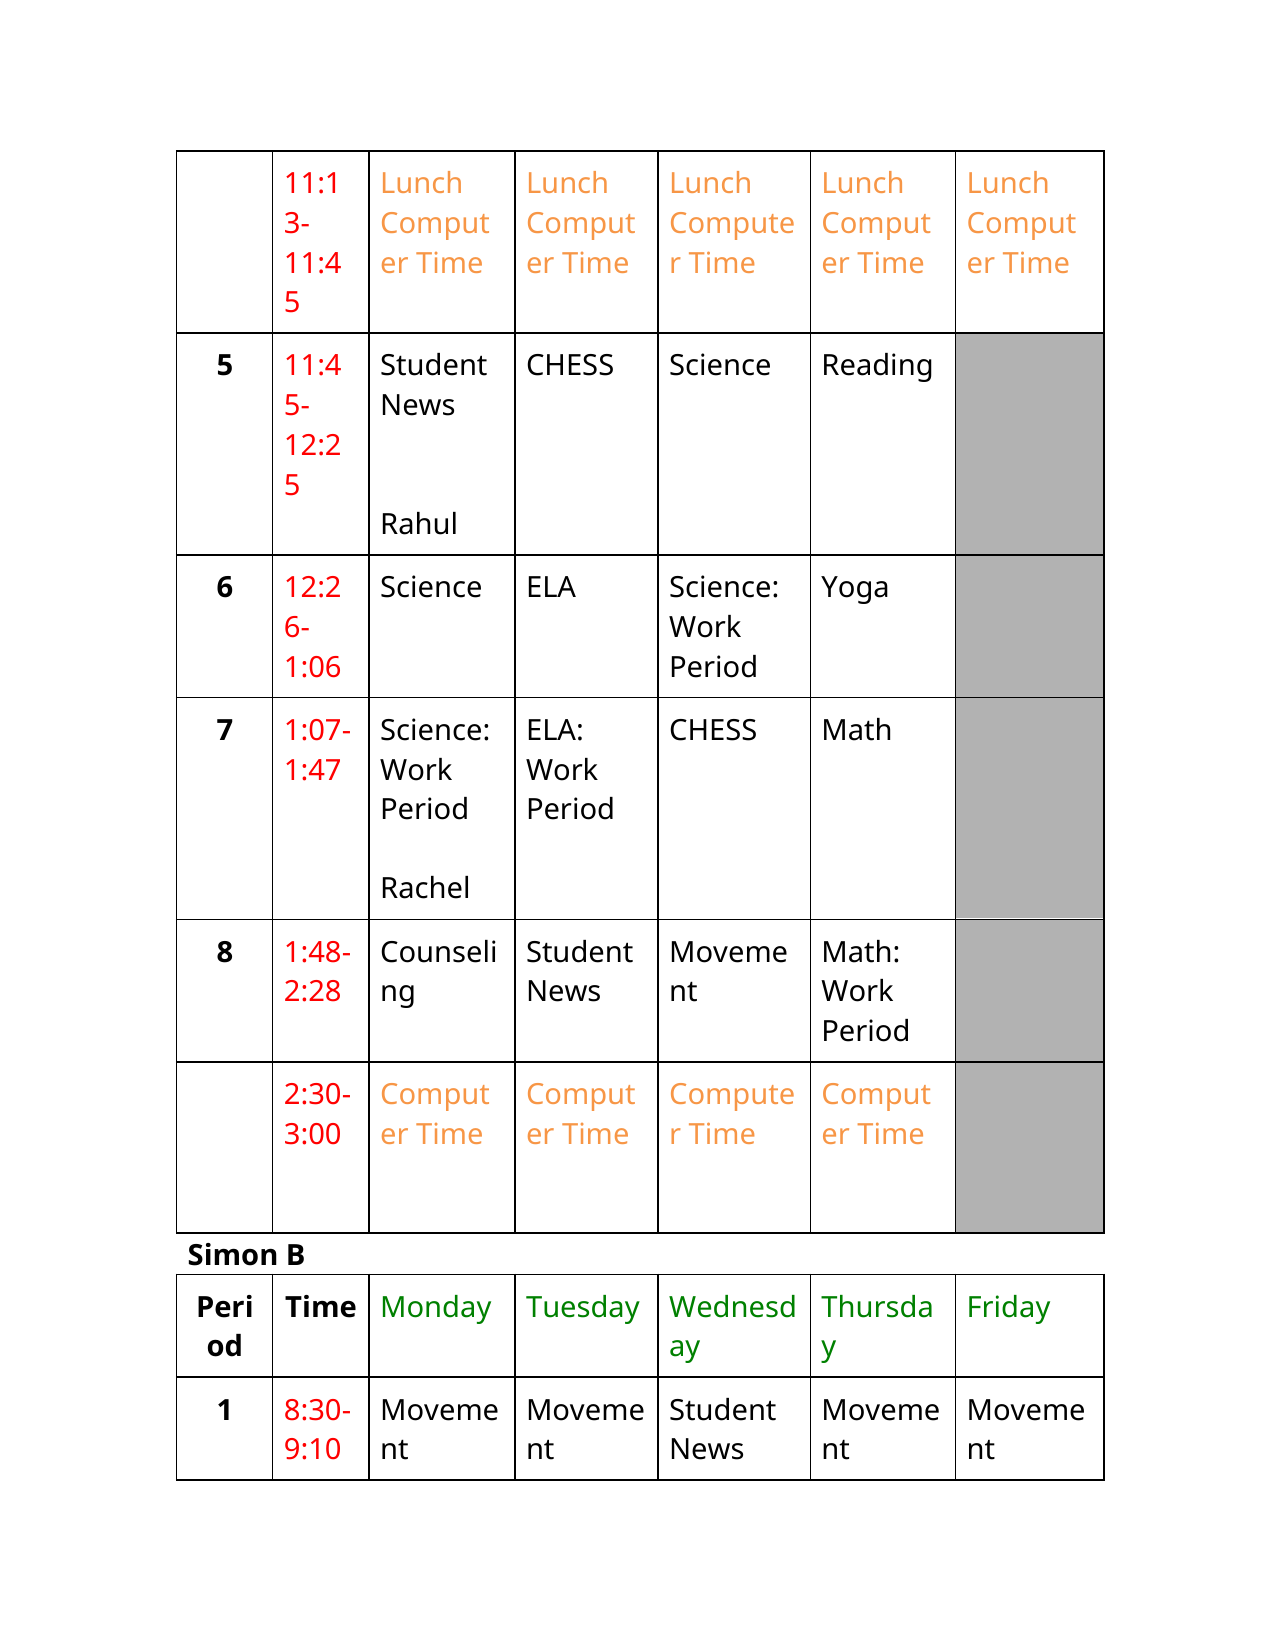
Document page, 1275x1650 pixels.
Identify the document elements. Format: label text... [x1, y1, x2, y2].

table_cell [177, 1063, 272, 1232]
table_header Tuesday [516, 1275, 657, 1376]
table_cell Student News [659, 1378, 810, 1479]
table_cell [956, 1063, 1103, 1232]
table_cell Lunch Computer Time [811, 152, 955, 332]
text Simon B [187, 1234, 1087, 1273]
table_cell Yoga [811, 556, 955, 697]
table_cell 11:45- 12:25 [273, 334, 368, 554]
table_cell ELA: Work Period [516, 698, 657, 918]
table_cell Counseling [370, 920, 514, 1061]
table_cell Lunch Computer Time [370, 152, 514, 332]
table_header Period [177, 1275, 272, 1376]
table_cell 12:26- 1:06 [273, 556, 368, 697]
table_cell Movement [370, 1378, 514, 1479]
table_cell Student News [516, 920, 657, 1061]
table_header Friday [956, 1275, 1103, 1376]
table_cell 2:30- 3:00 [273, 1063, 368, 1232]
table_cell Student News Rahul [370, 334, 514, 554]
table_cell Computer Time [516, 1063, 657, 1232]
table_cell Lunch Computer Time [516, 152, 657, 332]
table_cell ELA [516, 556, 657, 697]
table_header Monday [370, 1275, 514, 1376]
table_cell 8 [177, 920, 272, 1061]
table_cell 1 [177, 1378, 272, 1479]
table_cell Reading [811, 334, 955, 554]
table_cell 7 [177, 698, 272, 918]
table_cell Movement [659, 920, 810, 1061]
table_cell [177, 152, 272, 332]
table_cell Math [811, 698, 955, 918]
table_cell [956, 920, 1103, 1061]
table_cell Lunch Computer Time [659, 152, 810, 332]
table_cell Computer Time [370, 1063, 514, 1232]
table_cell CHESS [516, 334, 657, 554]
table_cell Computer Time [659, 1063, 810, 1232]
table_cell Movement [811, 1378, 955, 1479]
table_cell 1:07- 1:47 [273, 698, 368, 918]
table_cell 11:13- 11:45 [273, 152, 368, 332]
table_cell Lunch Computer Time [956, 152, 1103, 332]
table_cell Computer Time [811, 1063, 955, 1232]
table_header Thursday [811, 1275, 955, 1376]
table_cell [956, 556, 1103, 697]
table_cell 1:48- 2:28 [273, 920, 368, 1061]
table_cell Math: Work Period [811, 920, 955, 1061]
table_cell Movement [956, 1378, 1103, 1479]
table_header Wednesday [659, 1275, 810, 1376]
table_cell 5 [177, 334, 272, 554]
table_cell [956, 334, 1103, 554]
table_cell Movement [516, 1378, 657, 1479]
table_cell Science [659, 334, 810, 554]
table_cell 6 [177, 556, 272, 697]
table_header Time [273, 1275, 368, 1376]
table_cell Science: Work Period [659, 556, 810, 697]
table_cell Science [370, 556, 514, 697]
table_cell 8:30- 9:10 [273, 1378, 368, 1479]
table_cell CHESS [659, 698, 810, 918]
table_cell [956, 698, 1103, 918]
table_cell Science: Work Period Rachel [370, 698, 514, 918]
